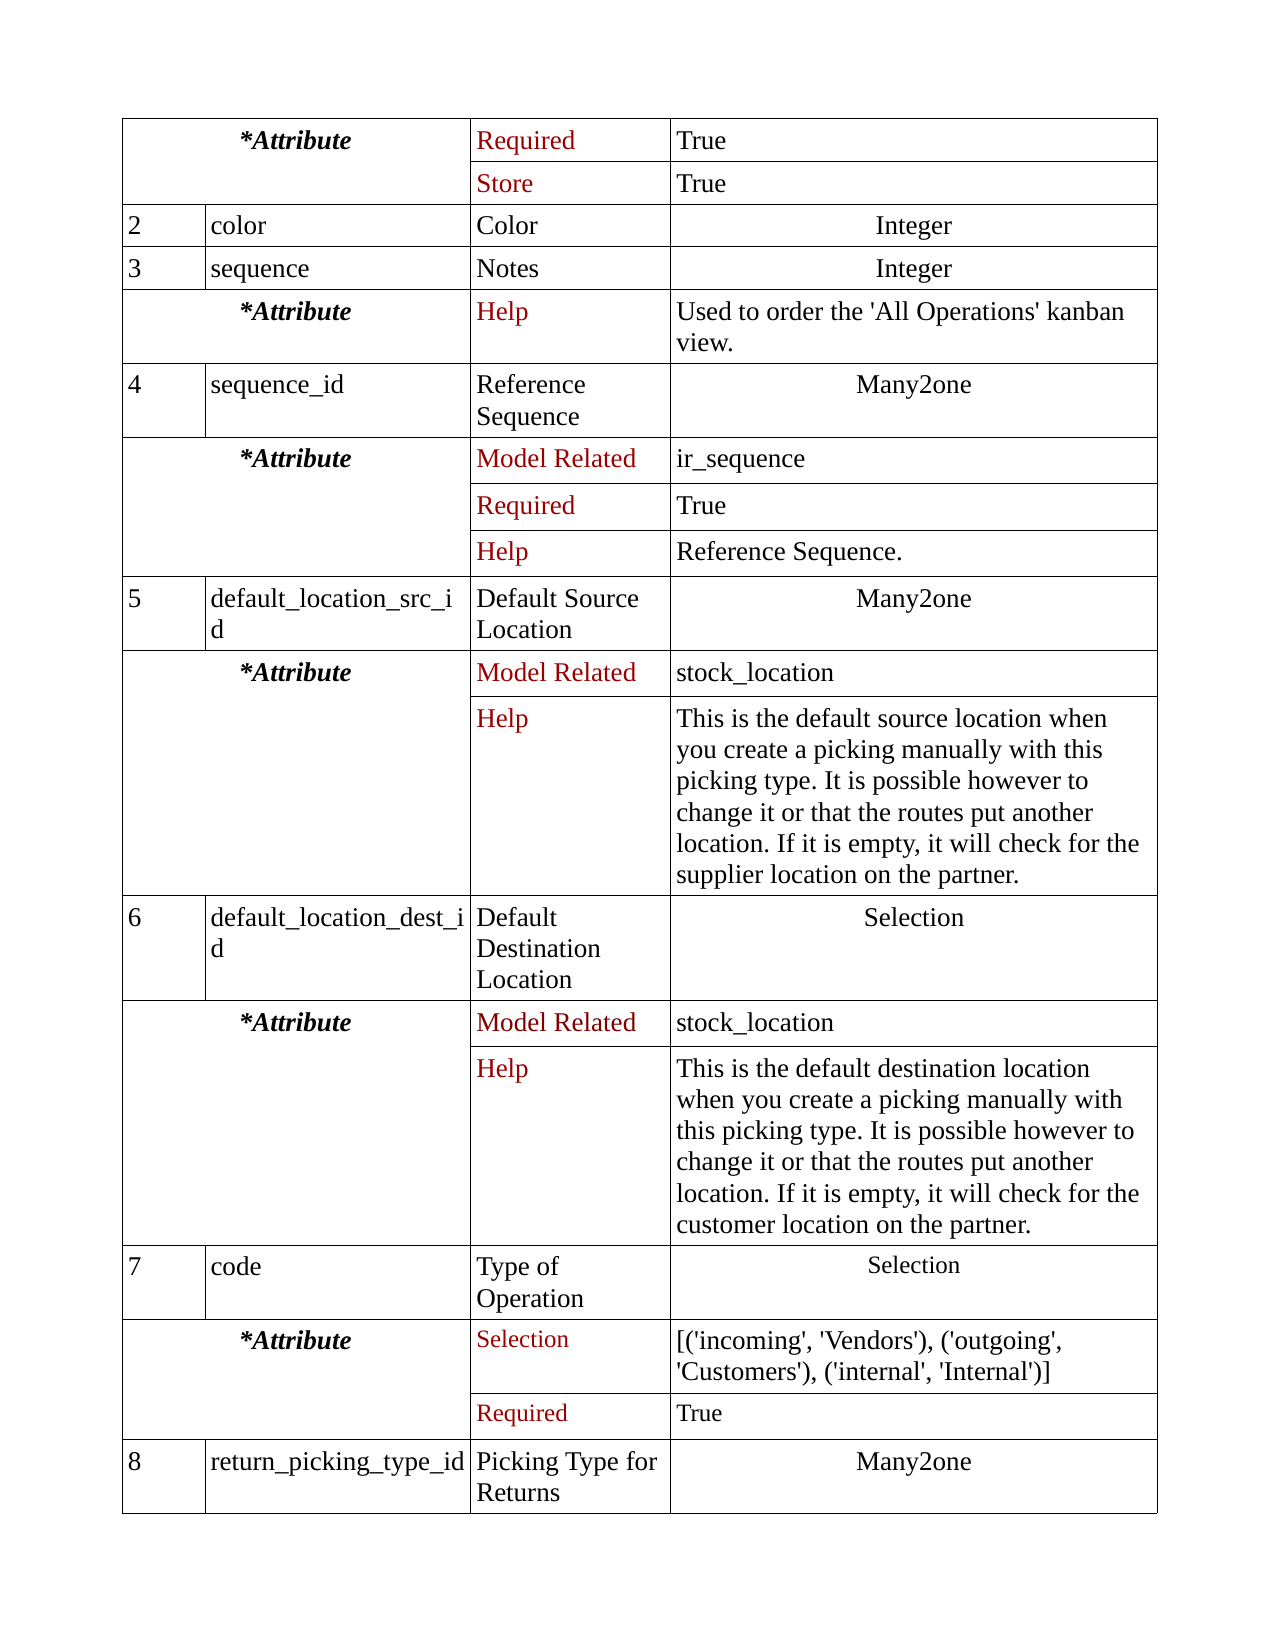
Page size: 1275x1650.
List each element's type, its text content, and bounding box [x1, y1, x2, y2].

table_cell Integer [671, 247, 1157, 289]
table_cell True [671, 484, 1157, 529]
table_cell sequence [206, 247, 470, 289]
table_cell Default Source Location [471, 577, 670, 650]
table_cell *Attribute [123, 1001, 470, 1245]
table_cell Store [471, 162, 670, 203]
table_cell Selection [671, 896, 1157, 1000]
table_cell Integer [671, 205, 1157, 246]
table_cell *Attribute [123, 119, 470, 203]
table_cell stock_location [671, 1001, 1157, 1046]
table_cell ir_sequence [671, 438, 1157, 483]
table_cell Reference Sequence. [671, 531, 1157, 576]
table_cell Reference Sequence [471, 364, 670, 437]
table_cell return_picking_type_id [206, 1440, 470, 1513]
table_cell Color [471, 205, 670, 246]
table_cell *Attribute [123, 651, 470, 895]
table_cell Many2one [671, 1440, 1157, 1513]
table_cell Model Related [471, 651, 670, 696]
table_cell Picking Type for Returns [471, 1440, 670, 1513]
table_cell This is the default source location when you create a picking manually with this picking type. It is possible however to change it or that the routes put another location. If it is empty, it will check for the supplier location on the partner. [671, 697, 1157, 895]
table_cell default_location_dest_id [206, 896, 470, 1000]
table_cell Many2one [671, 577, 1157, 650]
table_cell True [671, 1394, 1157, 1439]
table_cell [('incoming', 'Vendors'), ('outgoing', 'Customers'), ('internal', 'Internal')] [671, 1320, 1157, 1392]
table_cell Model Related [471, 1001, 670, 1046]
table_cell color [206, 205, 470, 246]
table_cell default_location_src_id [206, 577, 470, 650]
table_cell Required [471, 119, 670, 161]
table_cell Help [471, 290, 670, 363]
table_cell sequence_id [206, 364, 470, 437]
table_cell Type of Operation [471, 1246, 670, 1318]
table_cell Required [471, 484, 670, 529]
table_cell 6 [123, 896, 205, 1000]
table_cell 2 [123, 205, 205, 246]
table_cell Selection [471, 1320, 670, 1392]
table_cell Help [471, 697, 670, 895]
table_cell Used to order the 'All Operations' kanban view. [671, 290, 1157, 363]
table_cell This is the default destination location when you create a picking manually with this picking type. It is possible however to change it or that the routes put another location. If it is empty, it will check for the customer location on the partner. [671, 1047, 1157, 1245]
table_cell True [671, 162, 1157, 203]
table_cell 7 [123, 1246, 205, 1318]
table_cell stock_location [671, 651, 1157, 696]
table_cell Default Destination Location [471, 896, 670, 1000]
table_cell Selection [671, 1246, 1157, 1318]
table_cell 4 [123, 364, 205, 437]
table_cell Many2one [671, 364, 1157, 437]
table_cell Model Related [471, 438, 670, 483]
table_cell 8 [123, 1440, 205, 1513]
table_cell *Attribute [123, 438, 470, 576]
table_cell *Attribute [123, 1320, 470, 1439]
table_cell code [206, 1246, 470, 1318]
table_cell 3 [123, 247, 205, 289]
table_cell Notes [471, 247, 670, 289]
table_cell True [671, 119, 1157, 161]
table_cell Help [471, 531, 670, 576]
table_cell *Attribute [123, 290, 470, 363]
table_cell Help [471, 1047, 670, 1245]
table_cell 5 [123, 577, 205, 650]
table_cell Required [471, 1394, 670, 1439]
